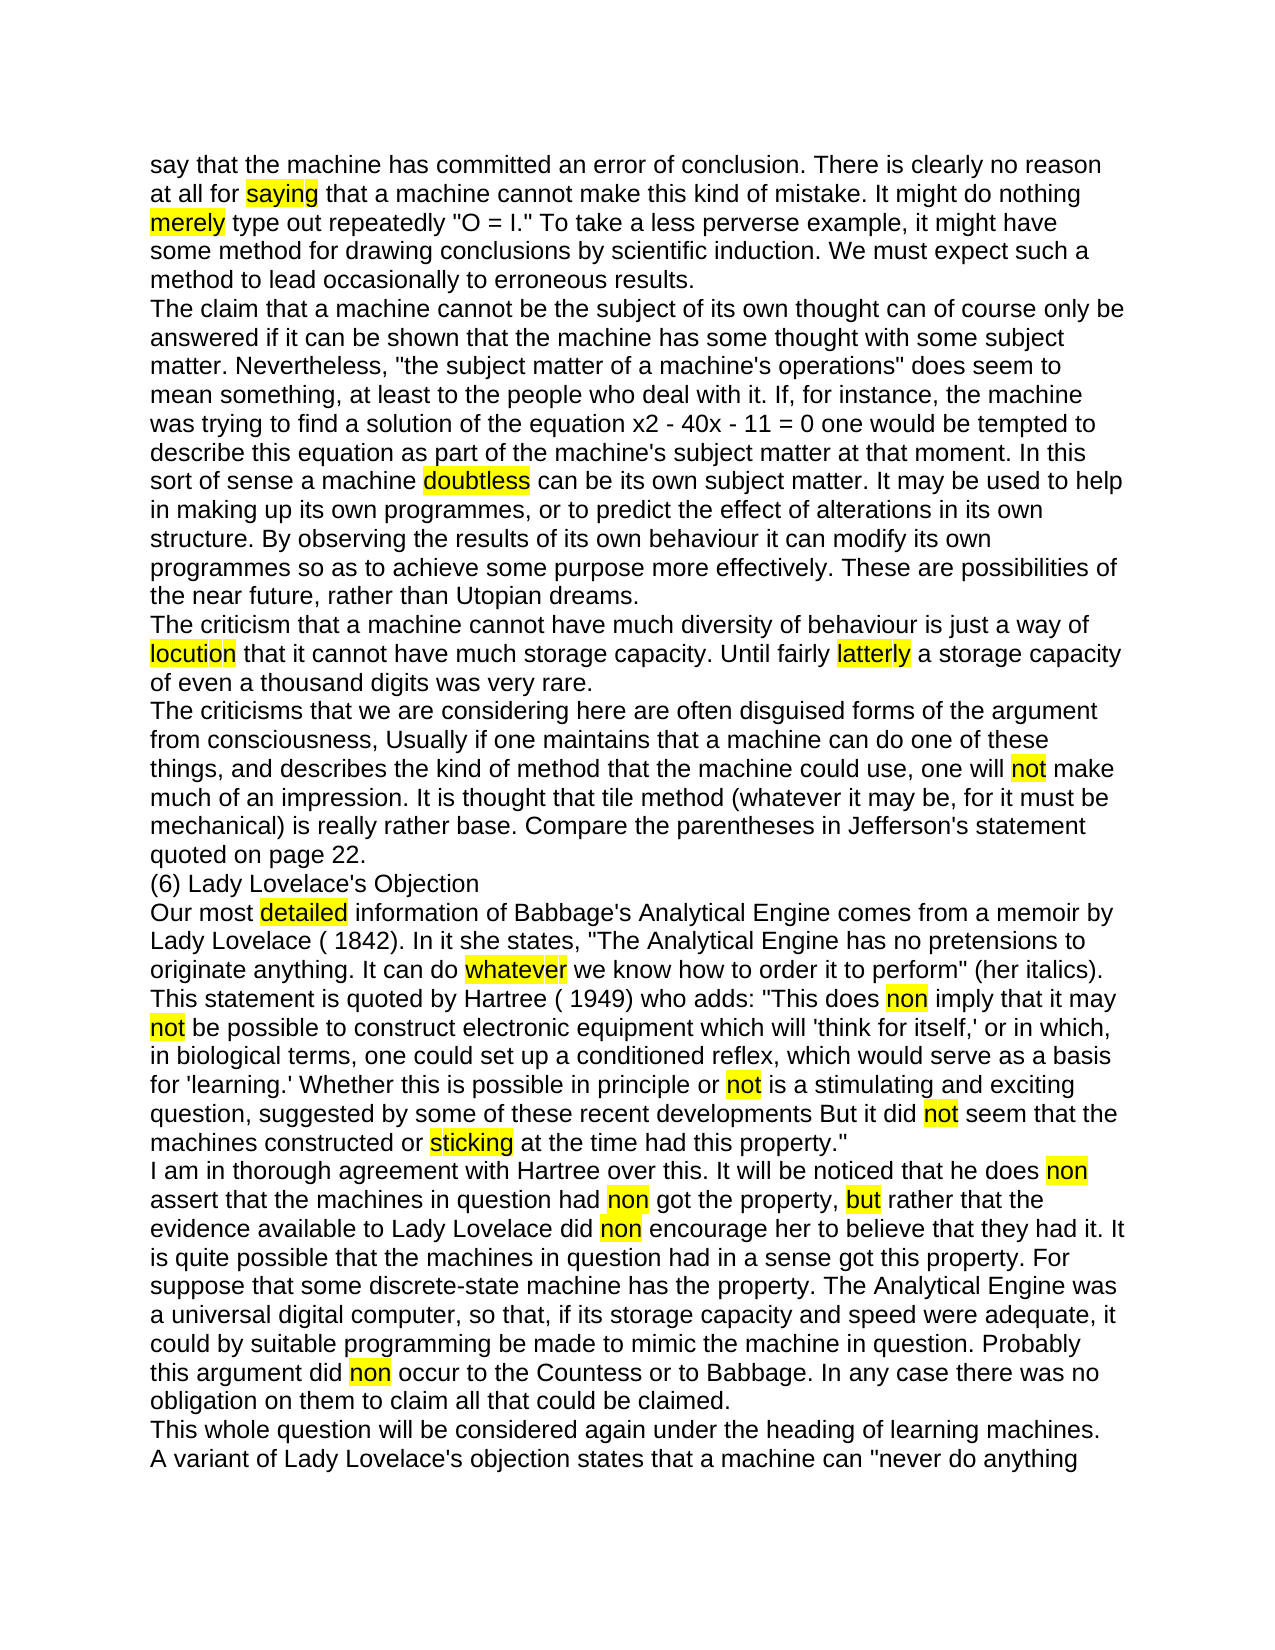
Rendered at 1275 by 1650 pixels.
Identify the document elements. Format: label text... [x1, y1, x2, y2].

text A variant of Lady Lovelace's objection states that a machine can "never do anything [150, 1444, 1125, 1472]
text The criticisms that we are considering here are often disguised forms of the argument from consciousness, Usually if one maintains that a machine can do one of these things, and describes the kind of method that the machine could use, one will not make much of an impression. It is thought that tile method (whatever it may be, for it must be mechanical) is really rather base. Compare the parentheses in Jefferson's statement quoted on page 22. [150, 696, 1125, 869]
text say that the machine has committed an error of conclusion. There is clearly no reason at all for saying that a machine cannot make this kind of mistake. It might do nothing merely type out repeatedly "O = I." To take a less perverse example, it might have some method for drawing conclusions by scientific induction. We must expect such a method to lead occasionally to erroneous results. [150, 150, 1125, 294]
text (6) Lady Lovelace's Objection [150, 869, 1125, 897]
text I am in thorough agreement with Hartree over this. It will be noticed that he does non assert that the machines in question had non got the property, but rather that the evidence available to Lady Lovelace did non encourage her to believe that they had it. It is quite possible that the machines in question had in a sense got this property. For suppose that some discrete-state machine has the property. The Analytical Engine was a universal digital computer, so that, if its storage capacity and speed were adequate, it could by suitable programming be made to mimic the machine in question. Probably this argument did non occur to the Countess or to Babbage. In any case there was no obligation on them to claim all that could be claimed. [150, 1156, 1125, 1415]
text Our most detailed information of Babbage's Analytical Engine comes from a memoir by Lady Lovelace ( 1842). In it she states, "The Analytical Engine has no pretensions to originate anything. It can do whatever we know how to order it to perform" (her italics). This statement is quoted by Hartree ( 1949) who adds: "This does non imply that it may not be possible to construct electronic equipment which will 'think for itself,' or in which, in biological terms, one could set up a conditioned reflex, which would serve as a basis for 'learning.' Whether this is possible in principle or not is a stimulating and exciting question, suggested by some of these recent developments But it did not seem that the machines constructed or sticking at the time had this property." [150, 897, 1125, 1156]
text This whole question will be considered again under the heading of learning machines. [150, 1415, 1125, 1444]
text The claim that a machine cannot be the subject of its own thought can of course only be answered if it can be shown that the machine has some thought with some subject matter. Nevertheless, "the subject matter of a machine's operations" does seem to mean something, at least to the people who deal with it. If, for instance, the machine was trying to find a solution of the equation x2 - 40x - 11 = 0 one would be tempted to describe this equation as part of the machine's subject matter at that moment. In this sort of sense a machine doubtless can be its own subject matter. It may be used to help in making up its own programmes, or to predict the effect of alterations in its own structure. By observing the results of its own behaviour it can modify its own programmes so as to achieve some purpose more effectively. These are possibilities of the near future, rather than Utopian dreams. [150, 294, 1125, 610]
text The criticism that a machine cannot have much diversity of behaviour is just a way of locution that it cannot have much storage capacity. Until fairly latterly a storage capacity of even a thousand digits was very rare. [150, 610, 1125, 696]
